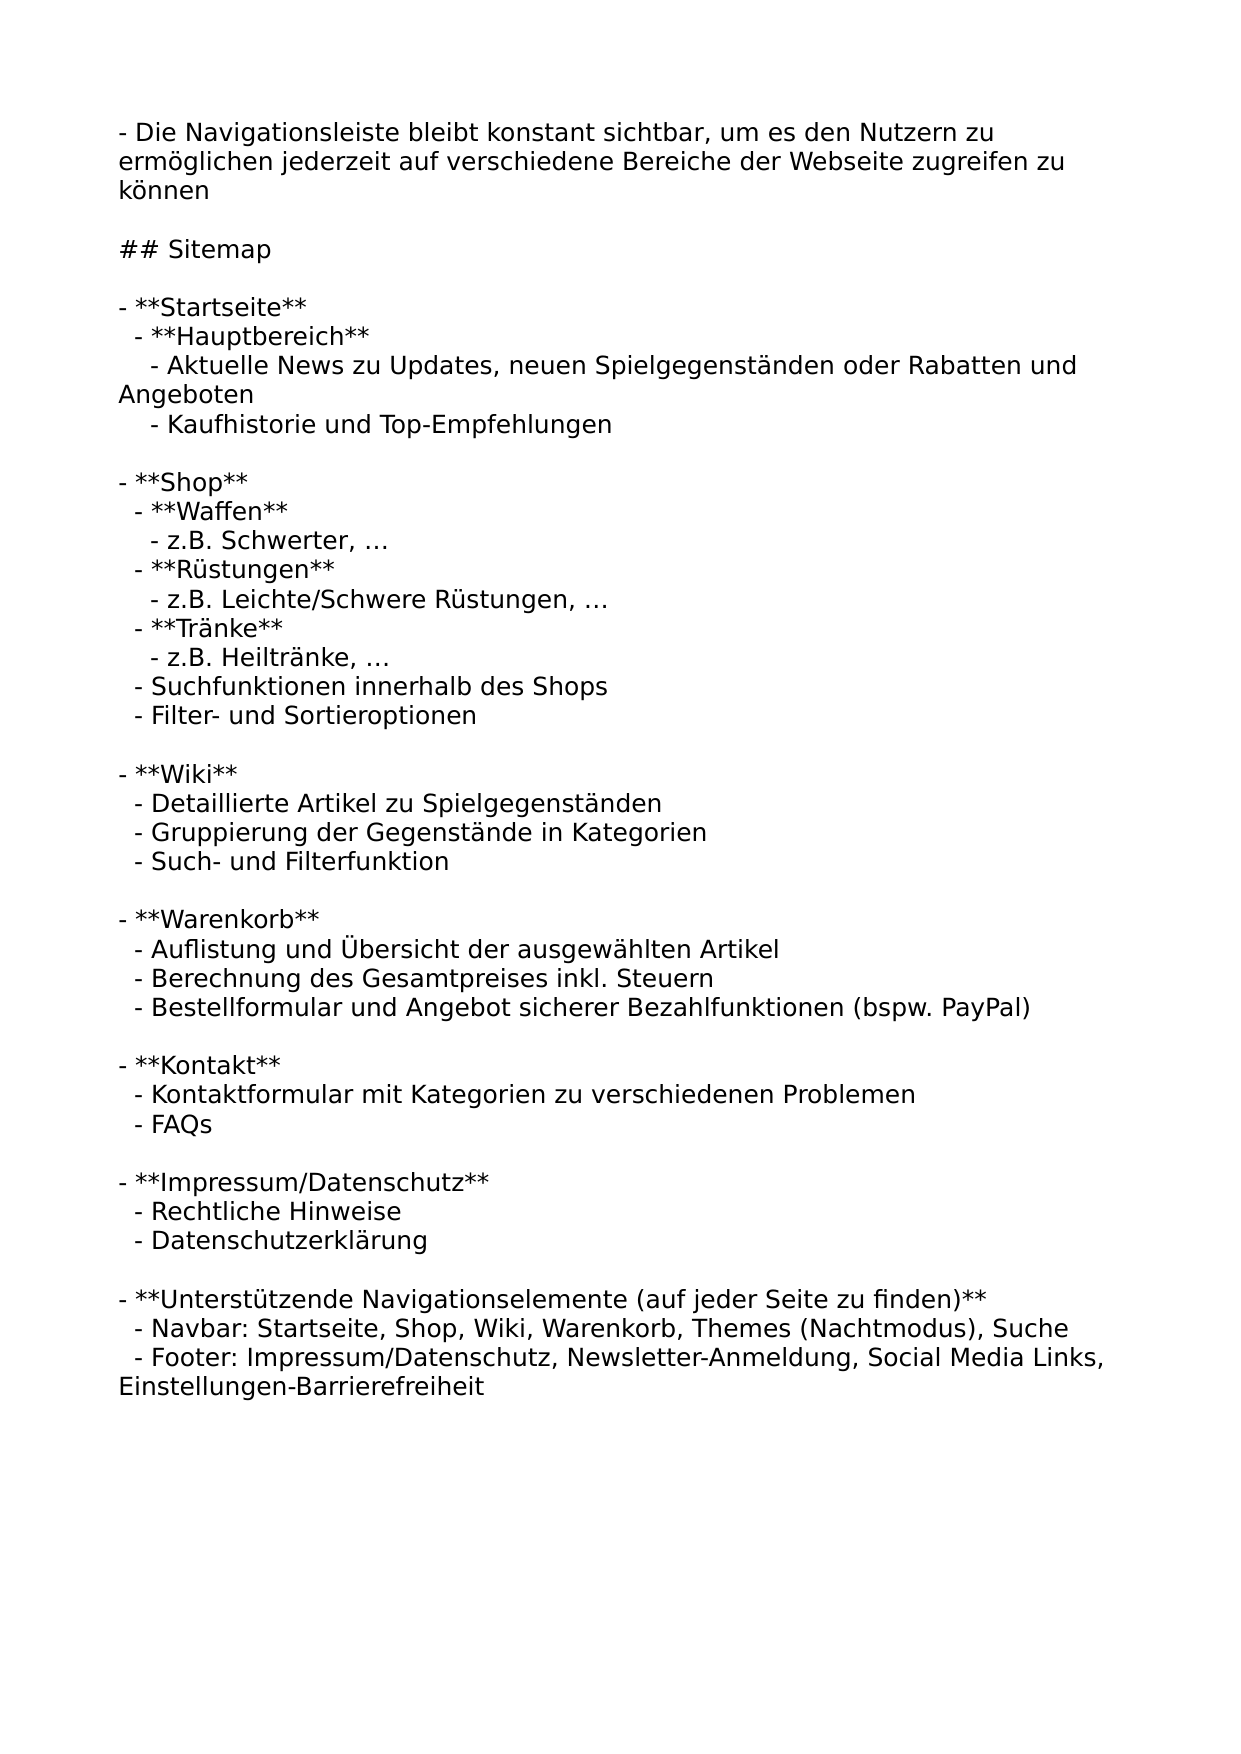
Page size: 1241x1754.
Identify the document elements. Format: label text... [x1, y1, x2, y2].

text - **Kontakt** [118, 1051, 1122, 1081]
text - **Unterstützende Navigationselemente (auf jeder Seite zu finden)** [118, 1285, 1122, 1314]
text - z.B. Leichte/Schwere Rüstungen, … [118, 585, 1122, 614]
text - Die Navigationsleiste bleibt konstant sichtbar, um es den Nutzern zu ermöglichen jederzeit auf verschiedene Bereiche der Webseite zugreifen zu können [118, 118, 1122, 206]
text ## Sitemap [118, 235, 1122, 264]
text - Kontaktformular mit Kategorien zu verschiedenen Problemen [118, 1081, 1122, 1110]
text - Suchfunktionen innerhalb des Shops [118, 672, 1122, 701]
text - **Impressum/Datenschutz** [118, 1168, 1122, 1197]
text - Such- und Filterfunktion [118, 847, 1122, 876]
text - Berechnung des Gesamtpreises inkl. Steuern [118, 964, 1122, 993]
text - Rechtliche Hinweise [118, 1197, 1122, 1226]
text - **Hauptbereich** [118, 322, 1122, 351]
text - Gruppierung der Gegenstände in Kategorien [118, 818, 1122, 847]
text - z.B. Heiltränke, … [118, 643, 1122, 672]
text - Detaillierte Artikel zu Spielgegenständen [118, 789, 1122, 818]
text - Kaufhistorie und Top-Empfehlungen [118, 410, 1122, 439]
text - z.B. Schwerter, … [118, 526, 1122, 556]
text - FAQs [118, 1110, 1122, 1139]
text - Bestellformular und Angebot sicherer Bezahlfunktionen (bspw. PayPal) [118, 993, 1122, 1022]
text - **Startseite** [118, 293, 1122, 322]
text - Navbar: Startseite, Shop, Wiki, Warenkorb, Themes (Nachtmodus), Suche [118, 1314, 1122, 1343]
text - **Warenkorb** [118, 906, 1122, 935]
text - Auflistung und Übersicht der ausgewählten Artikel [118, 935, 1122, 964]
text - Filter- und Sortieroptionen [118, 701, 1122, 731]
text - **Shop** [118, 468, 1122, 497]
text - **Wiki** [118, 760, 1122, 789]
text - Aktuelle News zu Updates, neuen Spielgegenständen oder Rabatten und Angeboten [118, 351, 1122, 410]
text - **Waffen** [118, 497, 1122, 526]
text - Datenschutzerklärung [118, 1226, 1122, 1256]
text - **Rüstungen** [118, 556, 1122, 585]
text - Footer: Impressum/Datenschutz, Newsletter-Anmeldung, Social Media Links, Einstellungen-Barrierefreiheit [118, 1343, 1122, 1401]
text - **Tränke** [118, 614, 1122, 643]
